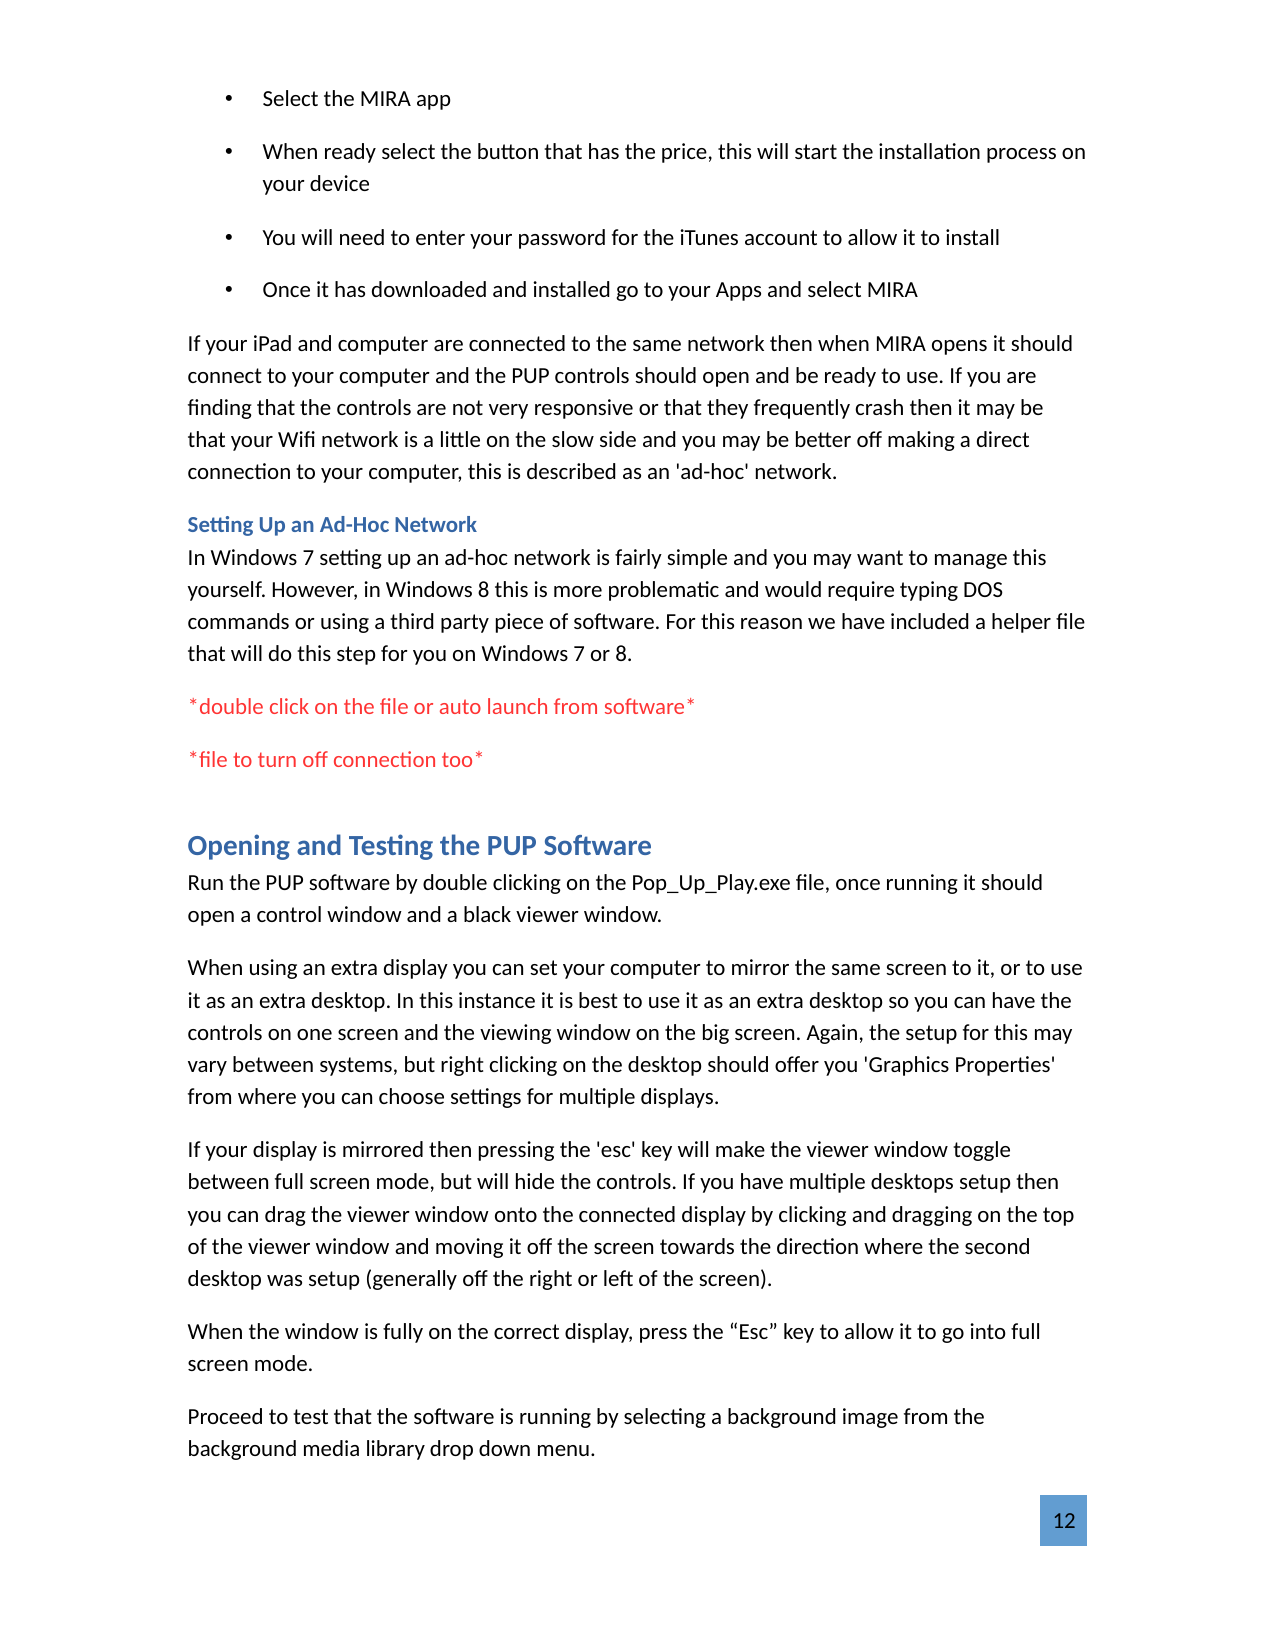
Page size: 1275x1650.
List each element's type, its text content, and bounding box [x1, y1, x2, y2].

text Run the PUP software by double clicking on the Pop_Up_Play.exe file, once running it should open a control window and a black viewer window. [187, 868, 1087, 928]
text When using an extra display you can set your computer to mirror the same screen to it, or to use it as an extra desktop. In this instance it is best to use it as an extra desktop so you can have the controls on one screen and the viewing window on the big screen. Again, the setup for this may vary between systems, but right clicking on the desktop should offer you 'Graphics Properties' from where you can choose settings for multiple displays. [187, 953, 1087, 1110]
list Select the MIRA app [225, 84, 1087, 112]
text When the window is fully on the correct display, press the “Esc” key to allow it to go into full screen mode. [187, 1317, 1087, 1377]
list When ready select the button that has the price, this will start the installation process on your device [225, 137, 1087, 198]
text In Windows 7 setting up an ad-hoc network is fairly simple and you may want to manage this yourself. However, in Windows 8 this is more problematic and would require typing DOS commands or using a third party piece of software. For this reason we have included a helper file that will do this step for you on Windows 7 or 8. [187, 543, 1087, 667]
subtitle Setting Up an Ad-Hoc Network [187, 510, 1087, 538]
text *double click on the file or auto launch from software* [187, 692, 1087, 720]
text Proceed to test that the software is running by selecting a background image from the background media library drop down menu. [187, 1402, 1087, 1462]
text *file to turn off connection too* [187, 745, 1087, 773]
subtitle Opening and Testing the PUP Software [187, 827, 1087, 863]
text If your iPad and computer are connected to the same network then when MIRA opens it should connect to your computer and the PUP controls should open and be ready to use. If you are finding that the controls are not very responsive or that they frequently crash then it may be that your Wifi network is a little on the slow side and you may be better off making a direct connection to your computer, this is described as an 'ad-hoc' network. [187, 329, 1087, 485]
text If your display is mirrored then pressing the 'esc' key will make the viewer window toggle between full screen mode, but will hide the controls. If you have multiple desktops setup then you can drag the viewer window onto the connected display by clicking and dragging on the top of the viewer window and moving it off the screen towards the direction where the second desktop was setup (generally off the right or left of the screen). [187, 1135, 1087, 1292]
list Once it has downloaded and installed go to your Apps and select MIRA [225, 276, 1087, 304]
list You will need to enter your password for the iTunes account to allow it to install [225, 223, 1087, 251]
